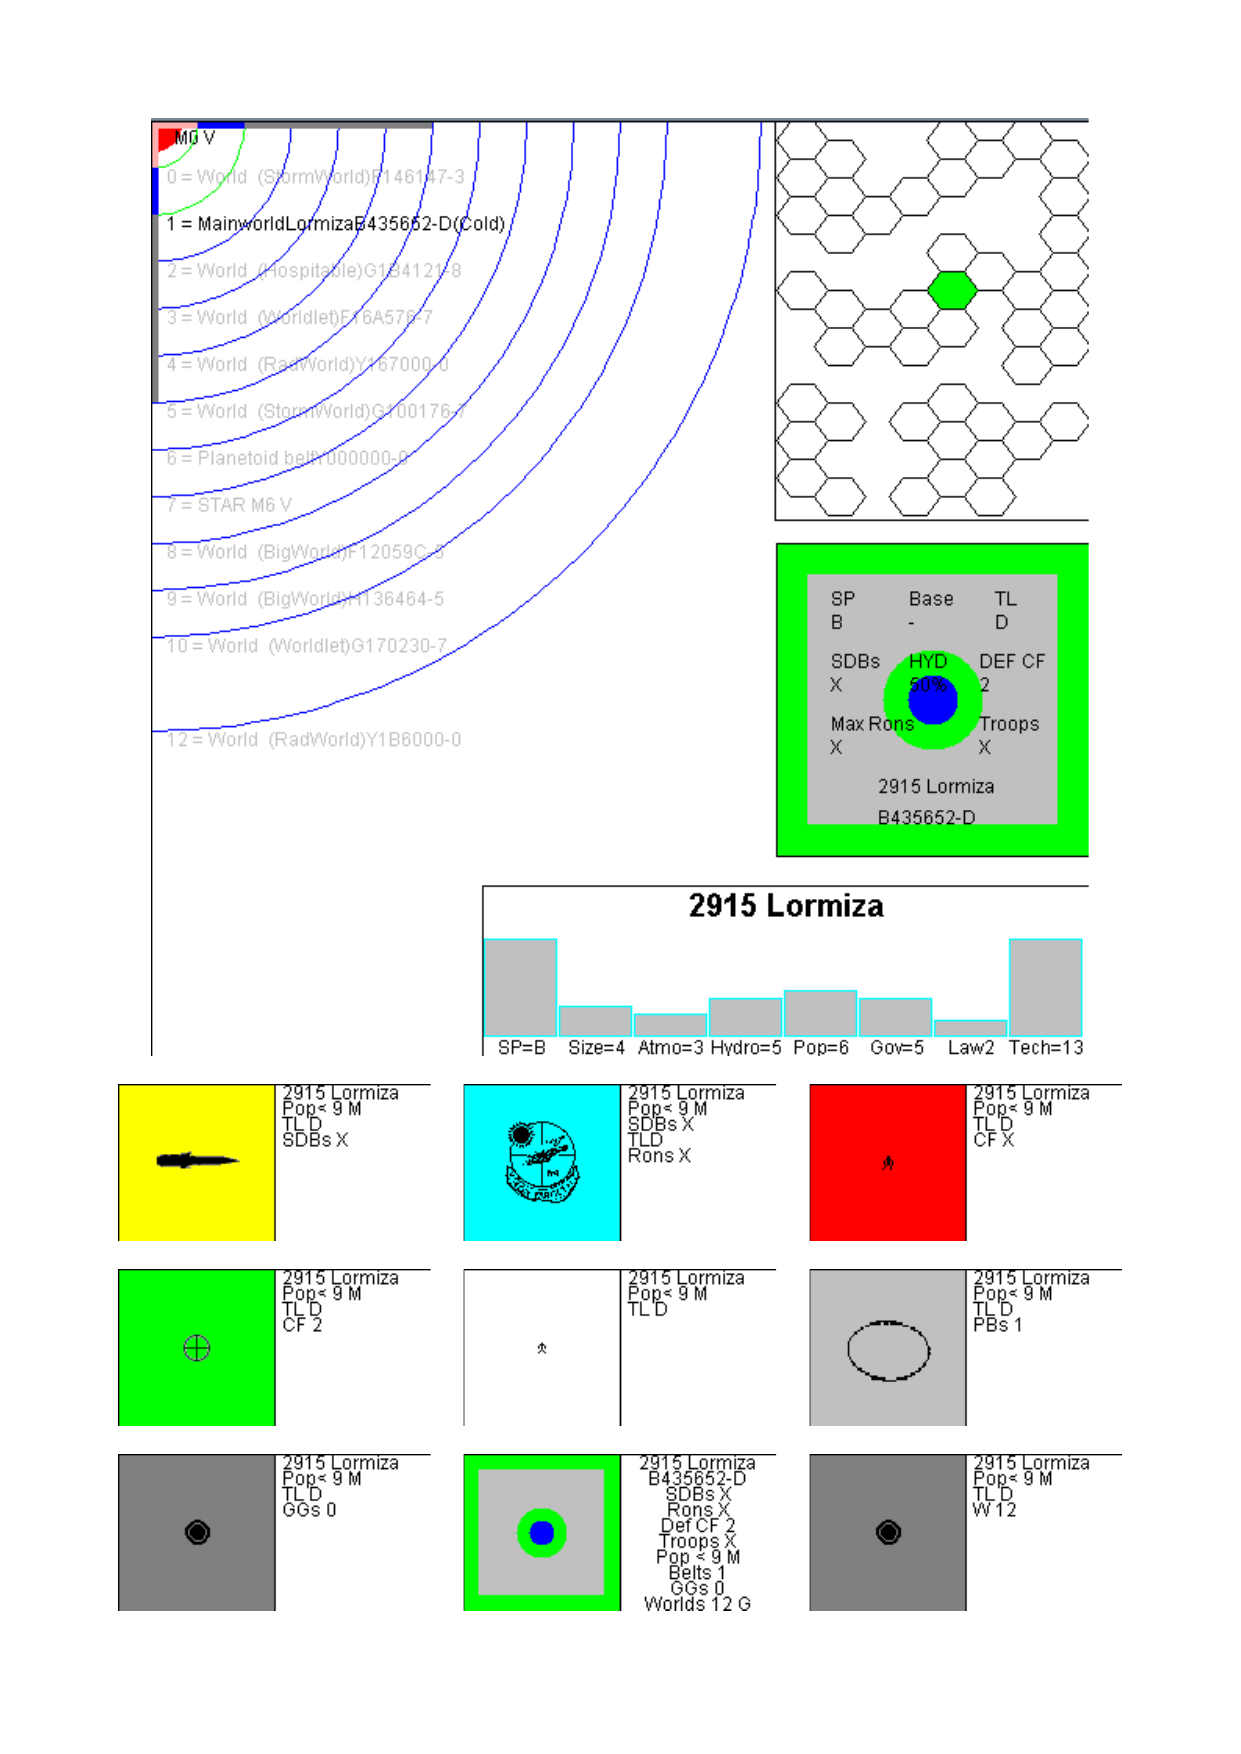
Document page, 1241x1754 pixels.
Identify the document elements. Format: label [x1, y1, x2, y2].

picture [463, 1454, 777, 1611]
picture [118, 1084, 431, 1241]
picture [463, 1269, 777, 1426]
picture [151, 118, 1089, 1056]
picture [809, 1084, 1122, 1241]
picture [809, 1269, 1122, 1426]
picture [809, 1454, 1122, 1611]
picture [118, 1454, 431, 1611]
picture [463, 1084, 777, 1241]
picture [118, 1269, 431, 1426]
